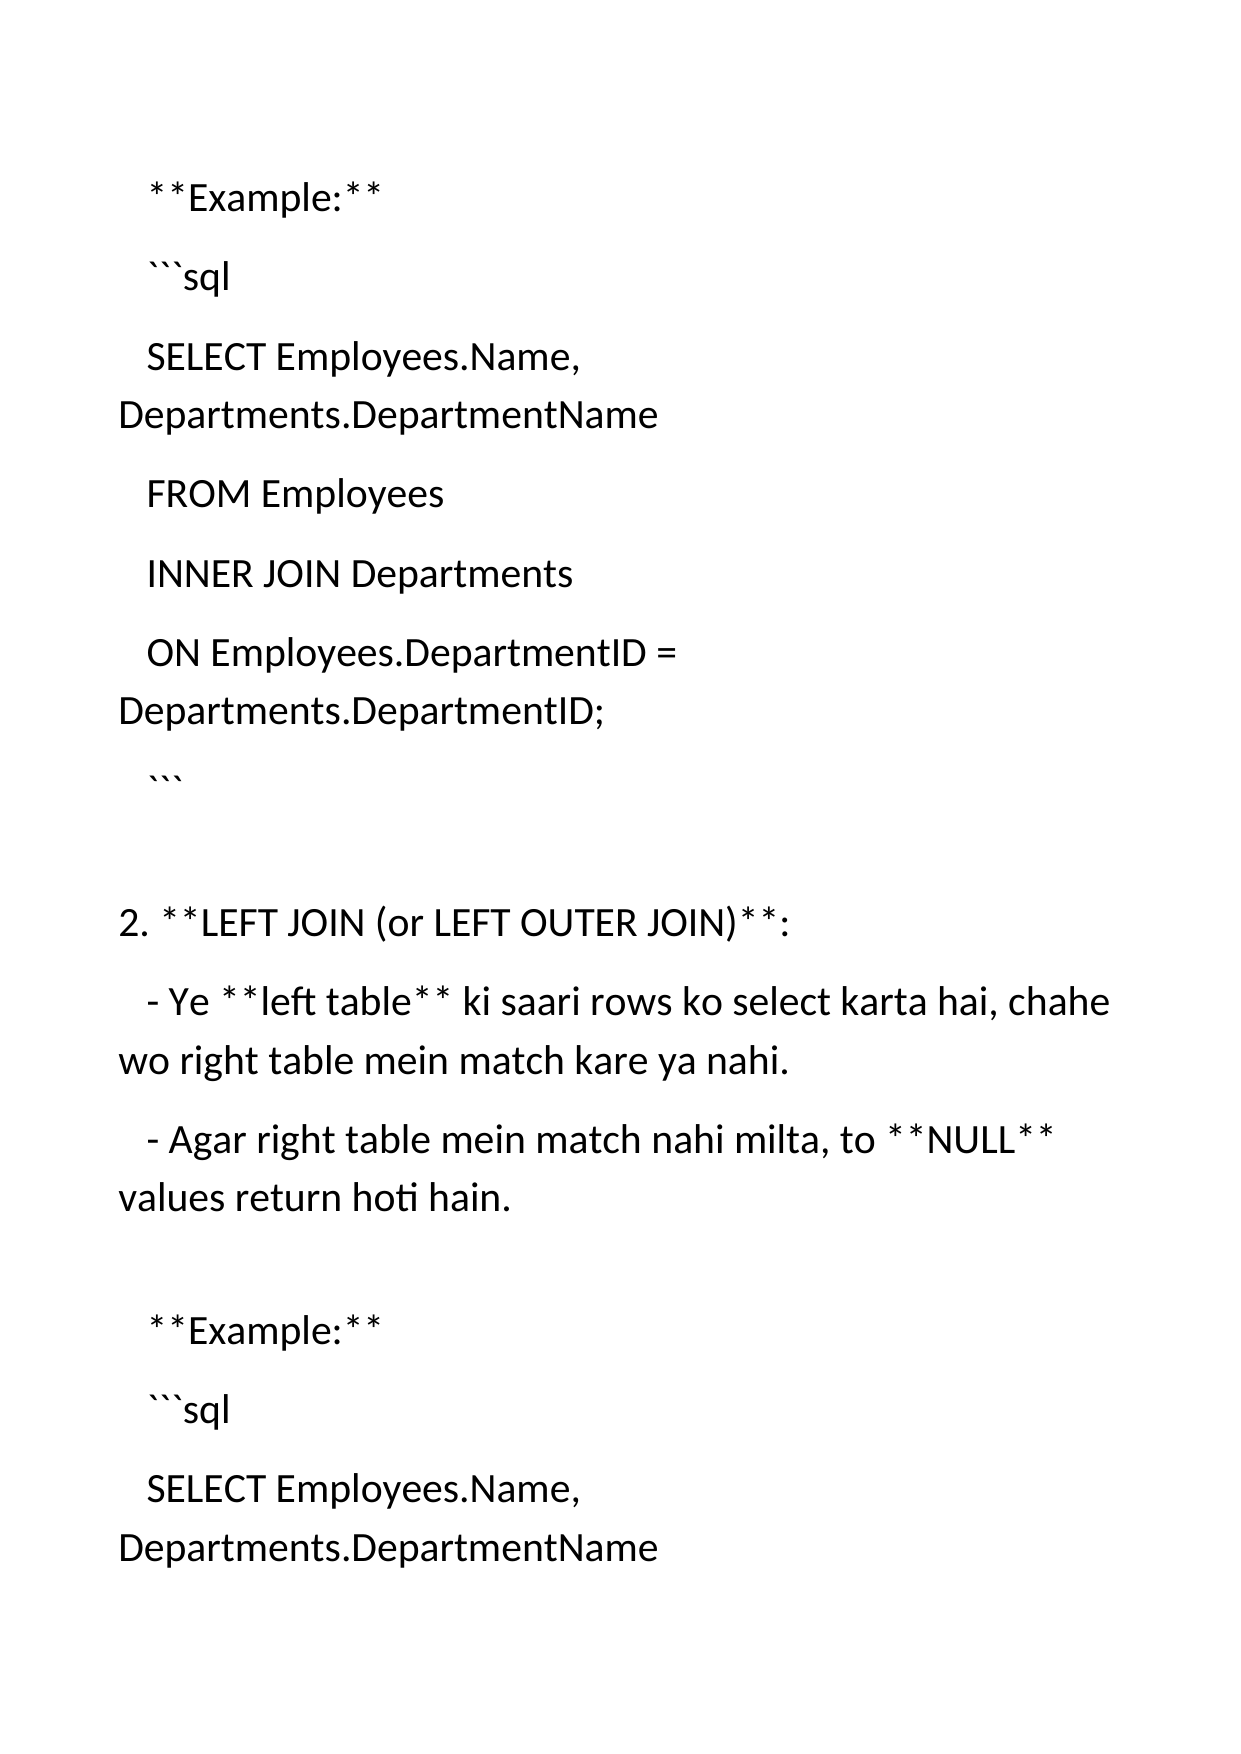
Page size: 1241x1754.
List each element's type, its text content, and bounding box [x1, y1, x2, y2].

text 2. **LEFT JOIN (or LEFT OUTER JOIN)**: [118, 896, 1122, 947]
text ```sql [118, 1383, 1122, 1434]
text INNER JOIN Departments [118, 547, 1122, 597]
text ```sql [118, 250, 1122, 301]
text SELECT Employees.Name, Departments.DepartmentName [118, 1462, 1122, 1571]
text ON Employees.DepartmentID = Departments.DepartmentID; [118, 626, 1122, 735]
text SELECT Employees.Name, Departments.DepartmentName [118, 330, 1122, 439]
text - Agar right table mein match nahi milta, to **NULL** values return hoti hain. [118, 1113, 1122, 1222]
text **Example:** [118, 1304, 1122, 1354]
text **Example:** [118, 171, 1122, 222]
text ``` [118, 764, 1122, 814]
text FROM Employees [118, 467, 1122, 518]
text - Ye **left table** ki saari rows ko select karta hai, chahe wo right table mein match kare ya nahi. [118, 975, 1122, 1084]
